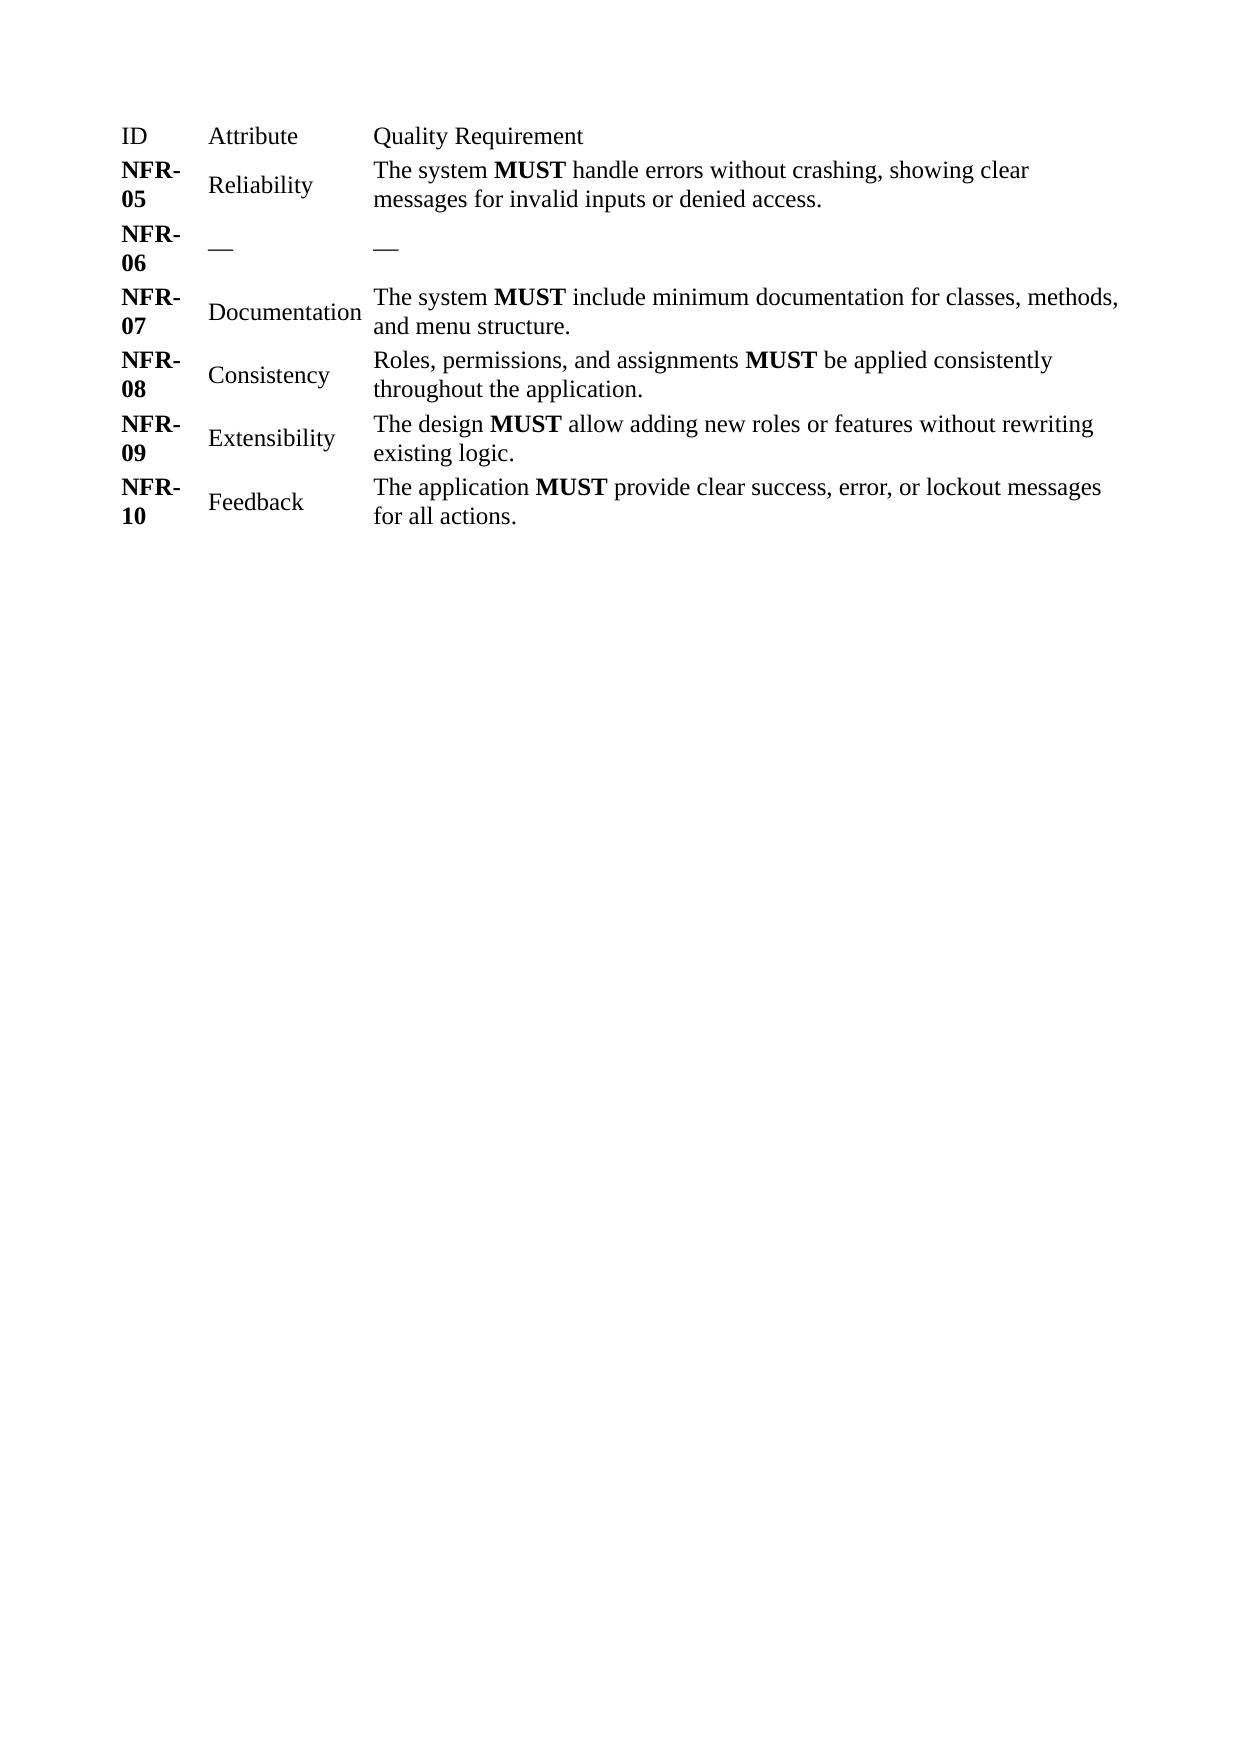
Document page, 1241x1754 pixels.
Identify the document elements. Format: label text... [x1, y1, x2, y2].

table_cell Documentation [205, 279, 370, 343]
table_cell NFR-08 [118, 343, 205, 406]
table_cell NFR-09 [118, 406, 205, 469]
table_header ID [118, 118, 205, 153]
table_cell The design MUST allow adding new roles or features without rewriting existing logic. [370, 406, 1122, 469]
table_cell Extensibility [205, 406, 370, 469]
table_header Quality Requirement [370, 118, 1122, 153]
table_cell The application MUST provide clear success, error, or lockout messages for all actions. [370, 469, 1122, 533]
table_cell NFR-06 [118, 216, 205, 279]
table_cell The system MUST include minimum documentation for classes, methods, and menu structure. [370, 279, 1122, 343]
table_cell The system MUST handle errors without crashing, showing clear messages for invalid inputs or denied access. [370, 153, 1122, 216]
table_cell Roles, permissions, and assignments MUST be applied consistently throughout the application. [370, 343, 1122, 406]
table_cell Consistency [205, 343, 370, 406]
table_cell Reliability [205, 153, 370, 216]
table_cell — [205, 216, 370, 279]
table_cell NFR-05 [118, 153, 205, 216]
table_cell Feedback [205, 469, 370, 533]
table_cell NFR-10 [118, 469, 205, 533]
table_header Attribute [205, 118, 370, 153]
table_cell NFR-07 [118, 279, 205, 343]
table_cell — [370, 216, 1122, 279]
